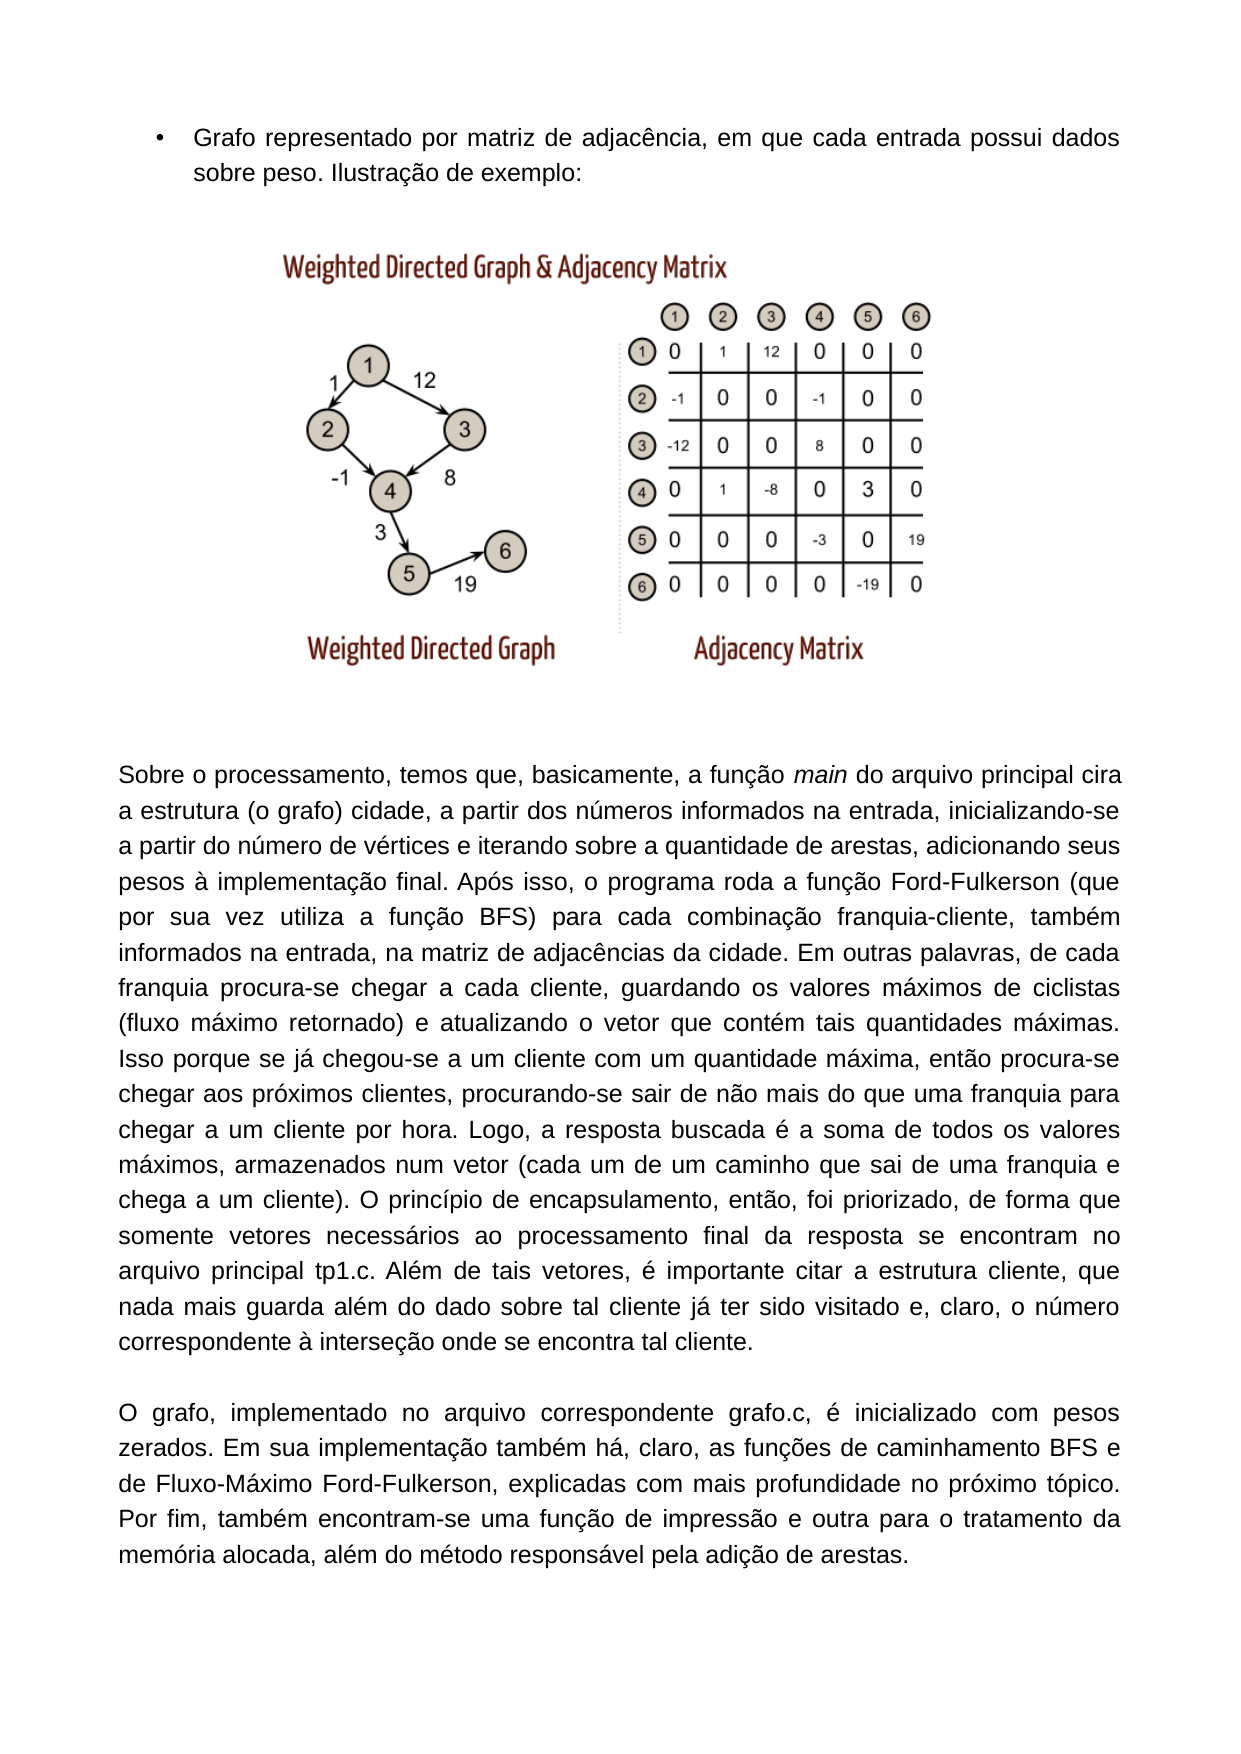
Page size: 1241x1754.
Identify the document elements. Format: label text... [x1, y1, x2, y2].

text Sobre o processamento, temos que, basicamente, a função main do arquivo principal cira a estrutura (o grafo) cidade, a partir dos números informados na entrada, inicializando-se a partir do número de vértices e iterando sobre a quantidade de arestas, adicionando seus pesos à implementação final. Após isso, o programa roda a função Ford-Fulkerson (que por sua vez utiliza a função BFS) para cada combinação franquia-cliente, também informados na entrada, na matriz de adjacências da cidade. Em outras palavras, de cada franquia procura-se chegar a cada cliente, guardando os valores máximos de ciclistas (fluxo máximo retornado) e atualizando o vetor que contém tais quantidades máximas. Isso porque se já chegou-se a um cliente com um quantidade máxima, então procura-se chegar aos próximos clientes, procurando-se sair de não mais do que uma franquia para chegar a um cliente por hora. Logo, a resposta buscada é a soma de todos os valores máximos, armazenados num vetor (cada um de um caminho que sai de uma franquia e chega a um cliente). O princípio de encapsulamento, então, foi priorizado, de forma que somente vetores necessários ao processamento final da resposta se encontram no arquivo principal tp1.c. Além de tais vetores, é importante citar a estrutura cliente, que nada mais guarda além do dado sobre tal cliente já ter sido visitado e, claro, o número correspondente à interseção onde se encontra tal cliente. [118, 756, 1122, 1358]
text O grafo, implementado no arquivo correspondente grafo.c, é inicializado com pesos zerados. Em sua implementação também há, claro, as funções de caminhamento BFS e de Fluxo-Máximo Ford-Fulkerson, explicadas com mais profundidade no próximo tópico. Por fim, também encontram-se uma função de impressão e outra para o tratamento da memória alocada, além do método responsável pela adição de arestas. [118, 1393, 1122, 1570]
list Grafo representado por matriz de adjacência, em que cada entrada possui dados sobre peso. Ilustração de exemplo: [156, 118, 1122, 189]
picture [260, 238, 980, 702]
